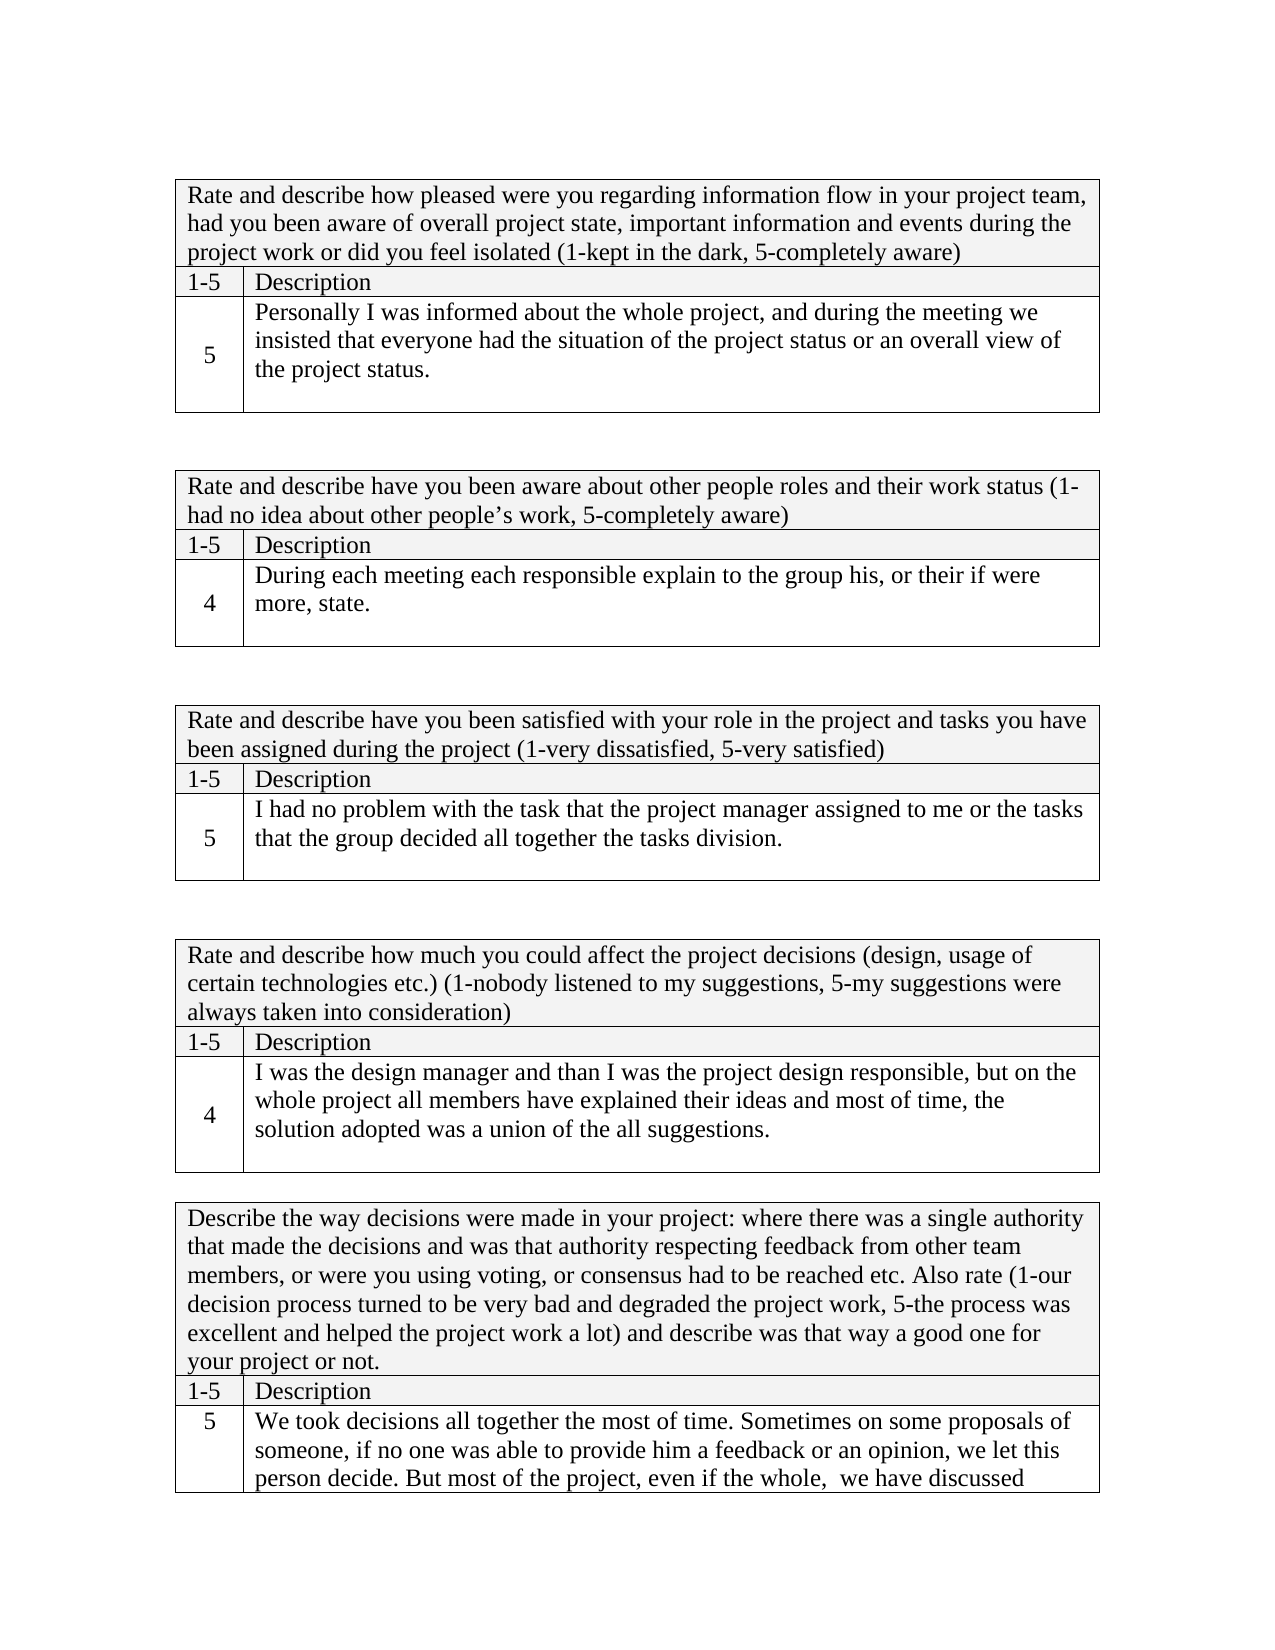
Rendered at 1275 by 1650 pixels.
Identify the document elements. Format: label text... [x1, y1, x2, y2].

table_header Rate and describe how much you could affect the project decisions (design, usage of certain technologies etc.) (1-nobody listened to my suggestions, 5-my suggestions were always taken into consideration) [176, 940, 1099, 1026]
table_cell 4 [176, 560, 243, 646]
table_cell 4 [176, 1057, 243, 1172]
table_cell I was the design manager and than I was the project design responsible, but on the whole project all members have explained their ideas and most of time, the solution adopted was a union of the all suggestions. [244, 1057, 1099, 1172]
table_cell I had no problem with the task that the project manager assigned to me or the tasks that the group decided all together the tasks division. [244, 794, 1099, 880]
table_cell 5 [176, 1406, 243, 1492]
table_cell 1-5 [176, 764, 243, 793]
table_cell Description [244, 1027, 1099, 1056]
table_header Rate and describe how pleased were you regarding information flow in your project team, had you been aware of overall project state, important information and events during the project work or did you feel isolated (1-kept in the dark, 5-completely aware) [176, 180, 1099, 266]
table_cell Description [244, 530, 1099, 559]
table_cell Description [244, 764, 1099, 793]
table_cell We took decisions all together the most of time. Sometimes on some proposals of someone, if no one was able to provide him a feedback or an opinion, we let this person decide. But most of the project, even if the whole, we have discussed [244, 1406, 1099, 1492]
table_header Rate and describe have you been satisfied with your role in the project and tasks you have been assigned during the project (1-very dissatisfied, 5-very satisfied) [176, 706, 1099, 763]
table_cell 5 [176, 297, 243, 412]
table_cell Description [244, 1376, 1099, 1405]
table_cell During each meeting each responsible explain to the group his, or their if were more, state. [244, 560, 1099, 646]
table_cell 5 [176, 794, 243, 880]
table_header Describe the way decisions were made in your project: where there was a single authority that made the decisions and was that authority respecting feedback from other team members, or were you using voting, or consensus had to be reached etc. Also rate (1-our decision process turned to be very bad and degraded the project work, 5-the process was excellent and helped the project work a lot) and describe was that way a good one for your project or not. [176, 1203, 1099, 1375]
table_cell Description [244, 267, 1099, 296]
table_cell 1-5 [176, 267, 243, 296]
table_cell Personally I was informed about the whole project, and during the meeting we insisted that everyone had the situation of the project status or an overall view of the project status. [244, 297, 1099, 412]
table_cell 1-5 [176, 1376, 243, 1405]
table_cell 1-5 [176, 530, 243, 559]
table_cell 1-5 [176, 1027, 243, 1056]
table_header Rate and describe have you been aware about other people roles and their work status (1-had no idea about other people’s work, 5-completely aware) [176, 471, 1099, 529]
